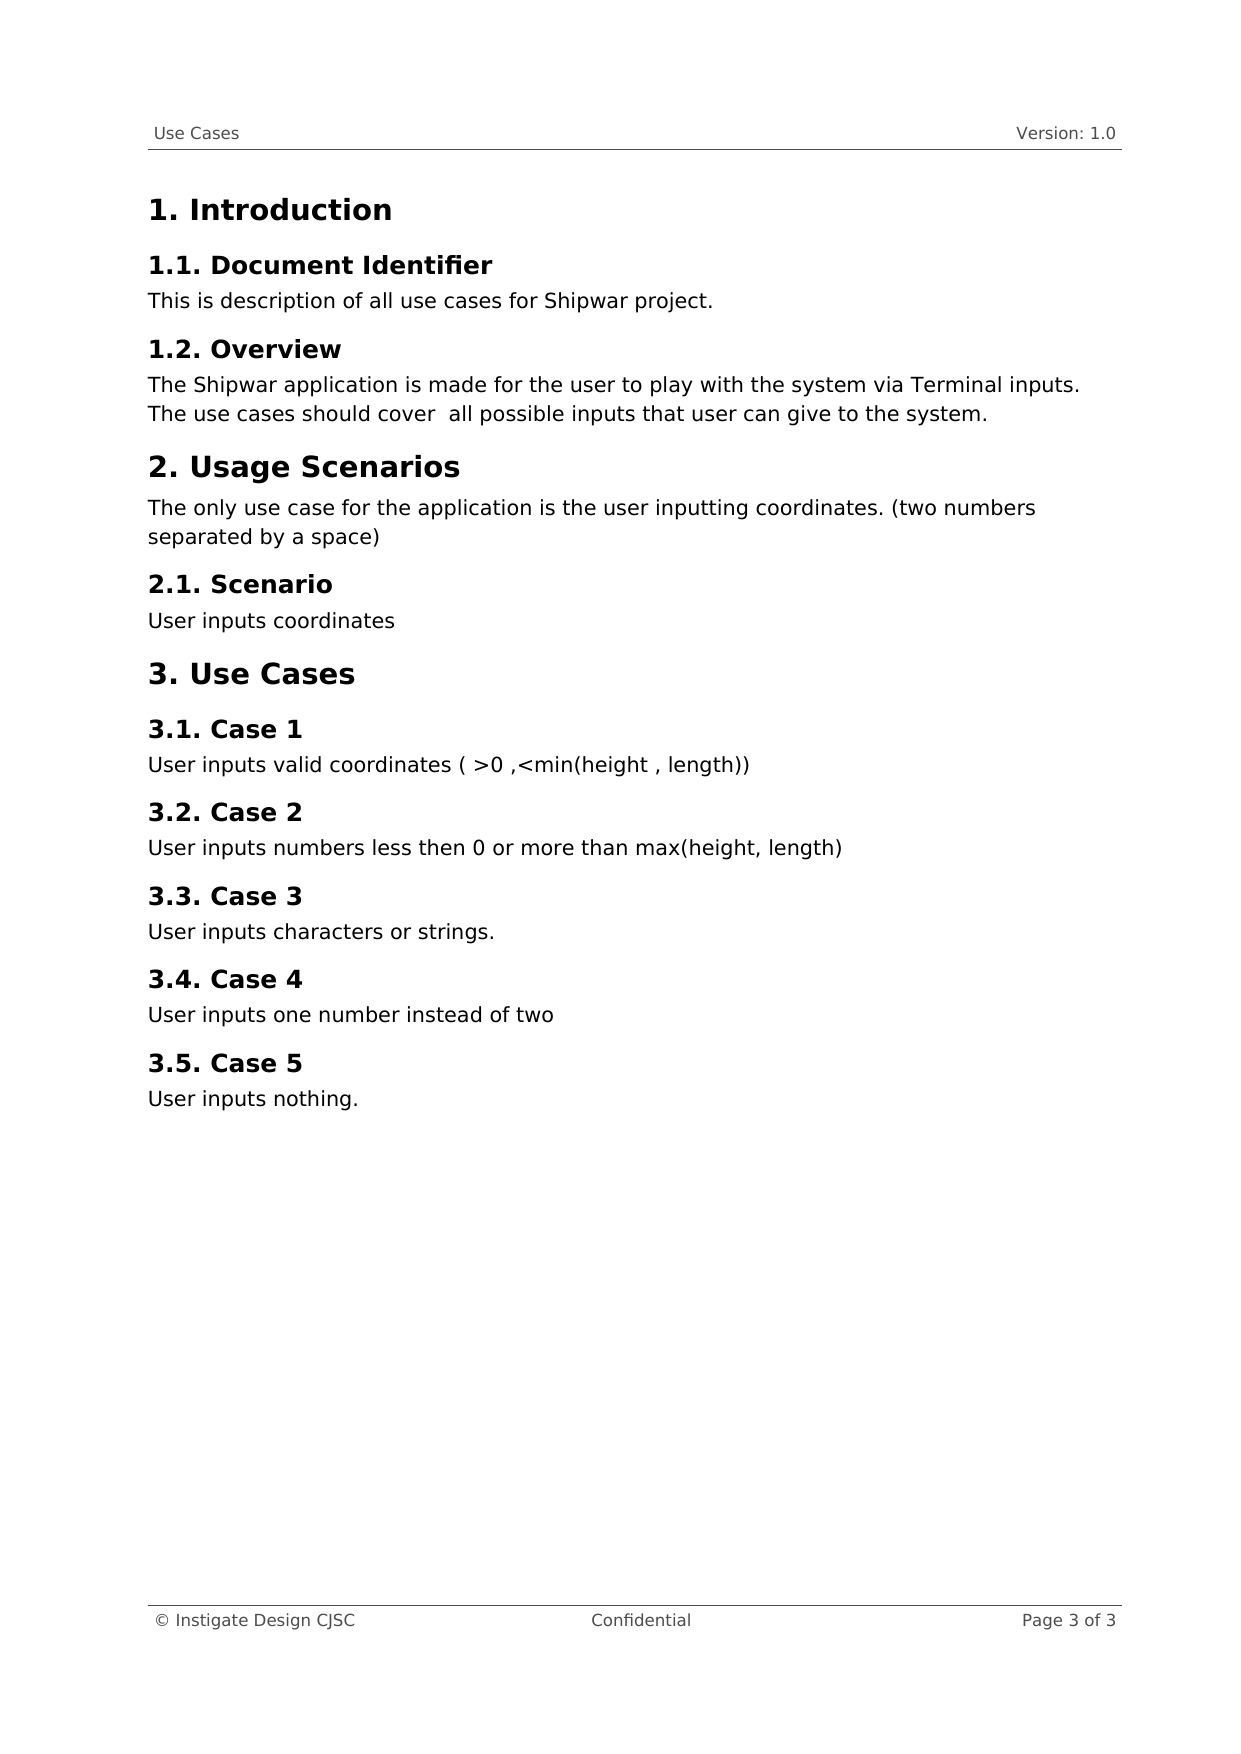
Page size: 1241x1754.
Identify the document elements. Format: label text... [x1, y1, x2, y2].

subtitle Case 1 [148, 715, 1122, 744]
subtitle Case 5 [148, 1049, 1122, 1078]
text User inputs valid coordinates ( >0 ,<min(height , length)) [148, 753, 1122, 777]
subtitle Document Identifier [148, 251, 1122, 280]
subtitle Case 2 [148, 798, 1122, 827]
subtitle Overview [148, 335, 1122, 364]
subtitle Scenario [148, 571, 1122, 600]
subtitle Use Cases [148, 657, 1122, 691]
text User inputs coordinates [148, 609, 1122, 633]
text User inputs characters or strings. [148, 920, 1122, 944]
text User inputs nothing. [148, 1087, 1122, 1111]
subtitle Usage Scenarios [148, 450, 1122, 484]
text User inputs numbers less then 0 or more than max(height, length) [148, 836, 1122, 861]
text The Shipwar application is made for the user to play with the system via Terminal inputs. The use cases should cover all possible inputs that user can give to the system. [148, 373, 1122, 426]
text This is description of all use cases for Shipwar project. [148, 289, 1122, 313]
subtitle Case 3 [148, 882, 1122, 911]
text The only use case for the application is the user inputting coordinates. (two numbers separated by a space) [148, 496, 1122, 549]
subtitle Introduction [148, 194, 1122, 228]
subtitle Case 4 [148, 965, 1122, 994]
text User inputs one number instead of two [148, 1003, 1122, 1028]
